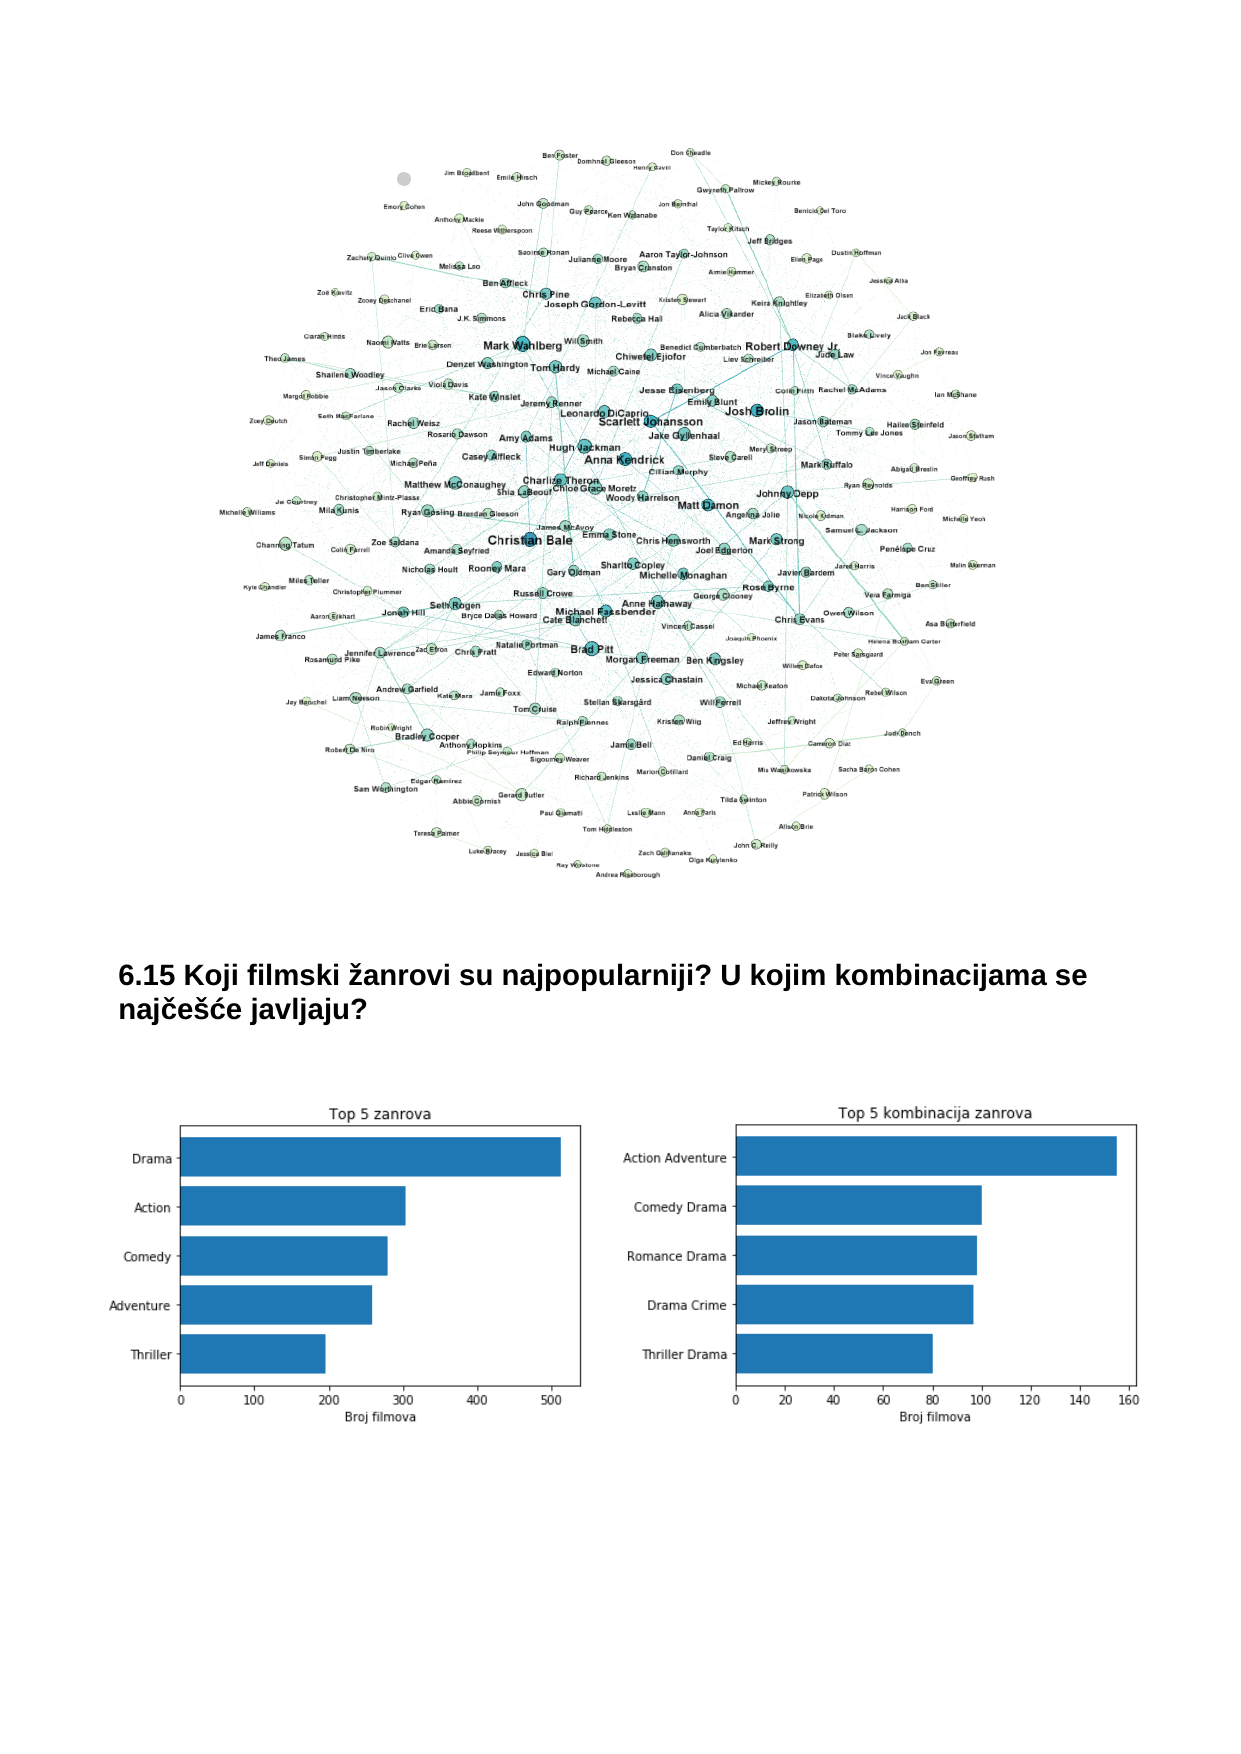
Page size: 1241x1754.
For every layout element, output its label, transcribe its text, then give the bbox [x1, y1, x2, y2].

picture [615, 1098, 1148, 1431]
picture [101, 1099, 592, 1431]
picture [203, 140, 1037, 892]
subtitle 6.15 Koji filmski žanrovi su najpopularniji? U kojim kombinacijama se najčešće javljaju? [118, 958, 1122, 1026]
